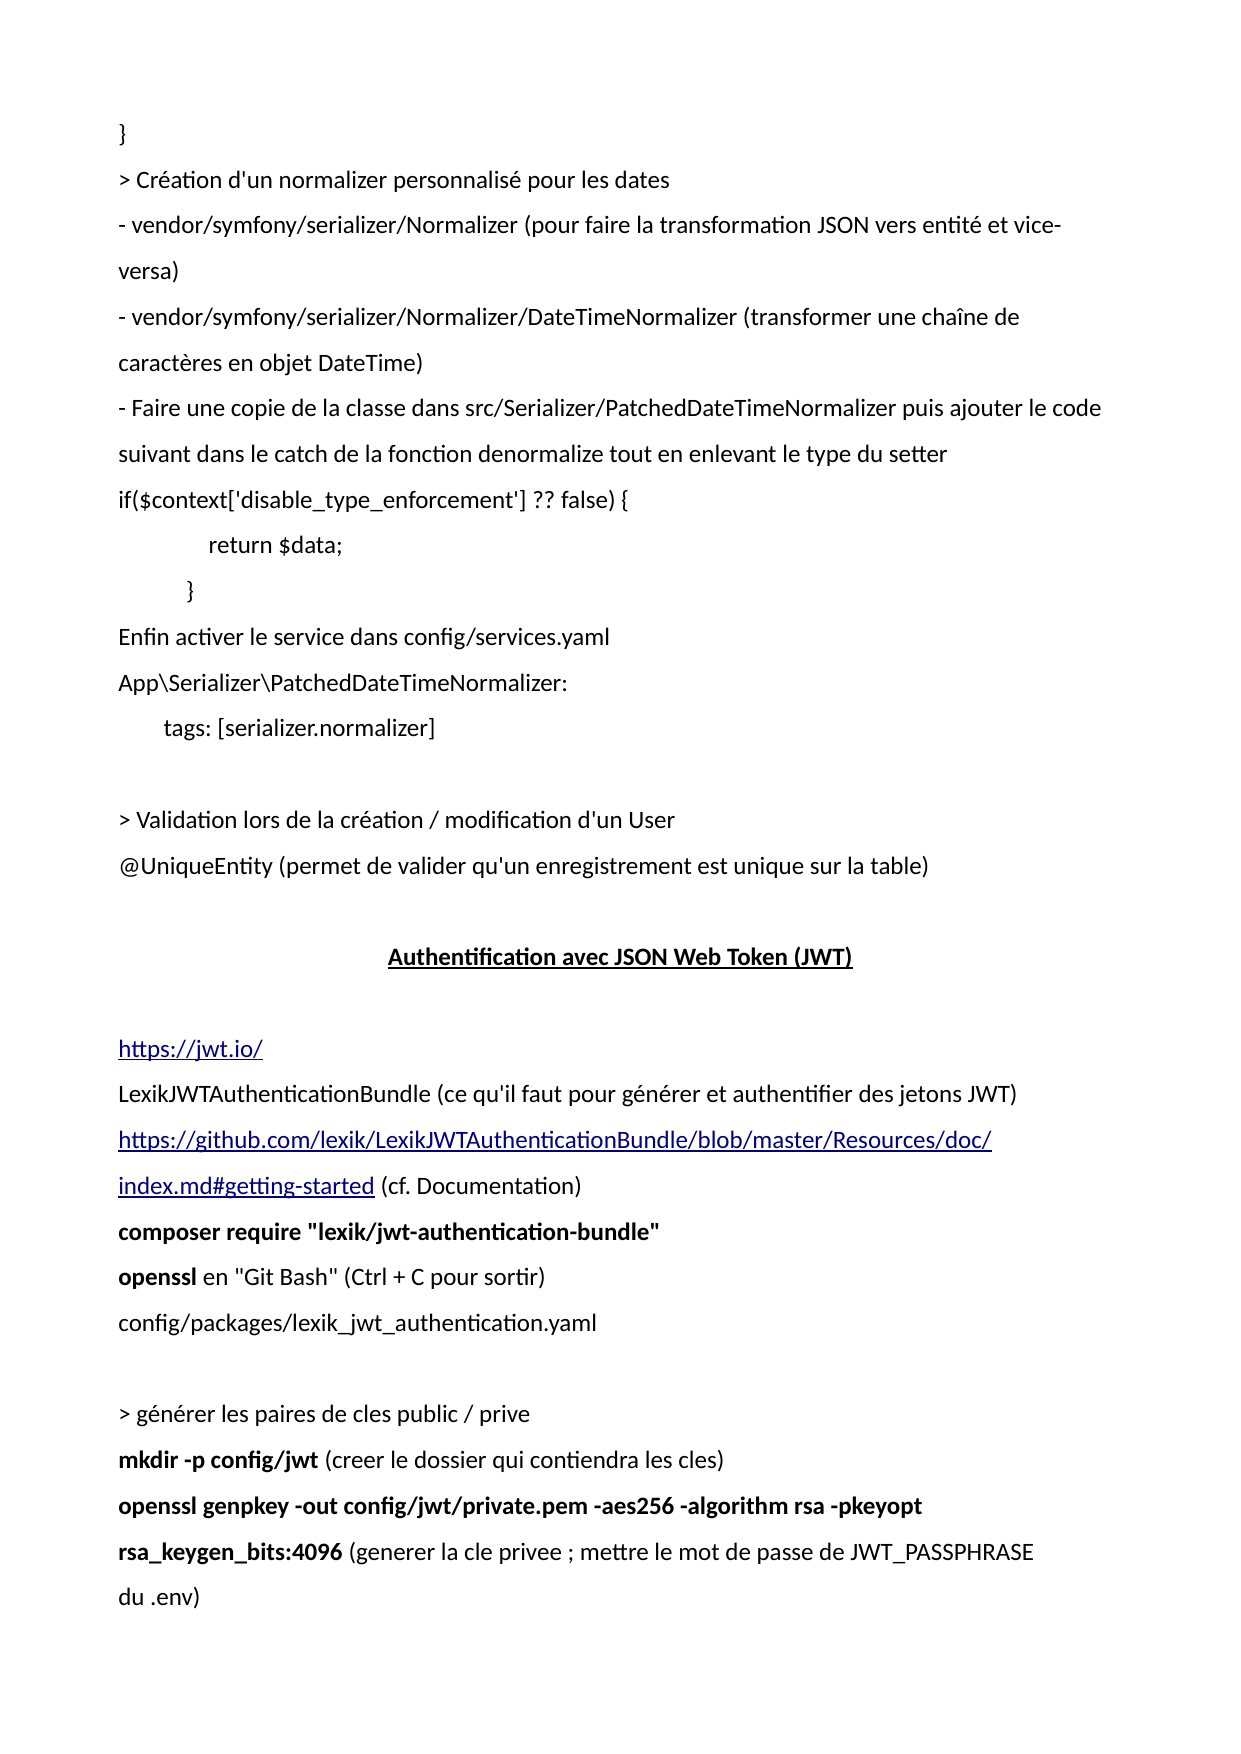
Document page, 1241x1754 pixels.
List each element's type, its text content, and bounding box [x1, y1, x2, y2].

text if($context['disable_type_enforcement'] ?? false) { [118, 484, 1122, 514]
text } [118, 575, 1122, 606]
text config/packages/lexik_jwt_authentication.yaml [118, 1307, 1122, 1338]
text @UniqueEntity (permet de valider qu'un enregistrement est unique sur la table) [118, 850, 1122, 880]
text App\Serializer\PatchedDateTimeNormalizer: [118, 667, 1122, 697]
text > Création d'un normalizer personnalisé pour les dates [118, 164, 1122, 194]
text https://jwt.io/ [118, 1033, 1122, 1063]
text openssl genpkey -out config/jwt/private.pem -aes256 -algorithm rsa -pkeyopt rsa_keygen_bits:4096 (generer la cle privee ; mettre le mot de passe de JWT_PASSPHRASE du .env) [118, 1490, 1122, 1612]
text https://github.com/lexik/LexikJWTAuthenticationBundle/blob/master/Resources/doc/index.md#getting-started (cf. Documentation) [118, 1124, 1122, 1200]
text tags: [serializer.normalizer] [118, 713, 1122, 743]
text Enfin activer le service dans config/services.yaml [118, 621, 1122, 652]
text LexikJWTAuthenticationBundle (ce qu'il faut pour générer et authentifier des jetons JWT) [118, 1078, 1122, 1109]
text Authentification avec JSON Web Token (JWT) [118, 941, 1122, 972]
text return $data; [118, 530, 1122, 560]
text composer require "lexik/jwt-authentication-bundle" [118, 1216, 1122, 1246]
text - vendor/symfony/serializer/Normalizer (pour faire la transformation JSON vers entité et vice-versa) [118, 209, 1122, 286]
text - vendor/symfony/serializer/Normalizer/DateTimeNormalizer (transformer une chaîne de caractères en objet DateTime) [118, 301, 1122, 377]
text openssl en "Git Bash" (Ctrl + C pour sortir) [118, 1261, 1122, 1292]
text - Faire une copie de la classe dans src/Serializer/PatchedDateTimeNormalizer puis ajouter le code suivant dans le catch de la fonction denormalize tout en enlevant le type du setter [118, 392, 1122, 469]
text > générer les paires de cles public / prive [118, 1398, 1122, 1429]
text > Validation lors de la création / modification d'un User [118, 804, 1122, 834]
text } [118, 118, 1122, 149]
text mkdir -p config/jwt (creer le dossier qui contiendra les cles) [118, 1444, 1122, 1475]
